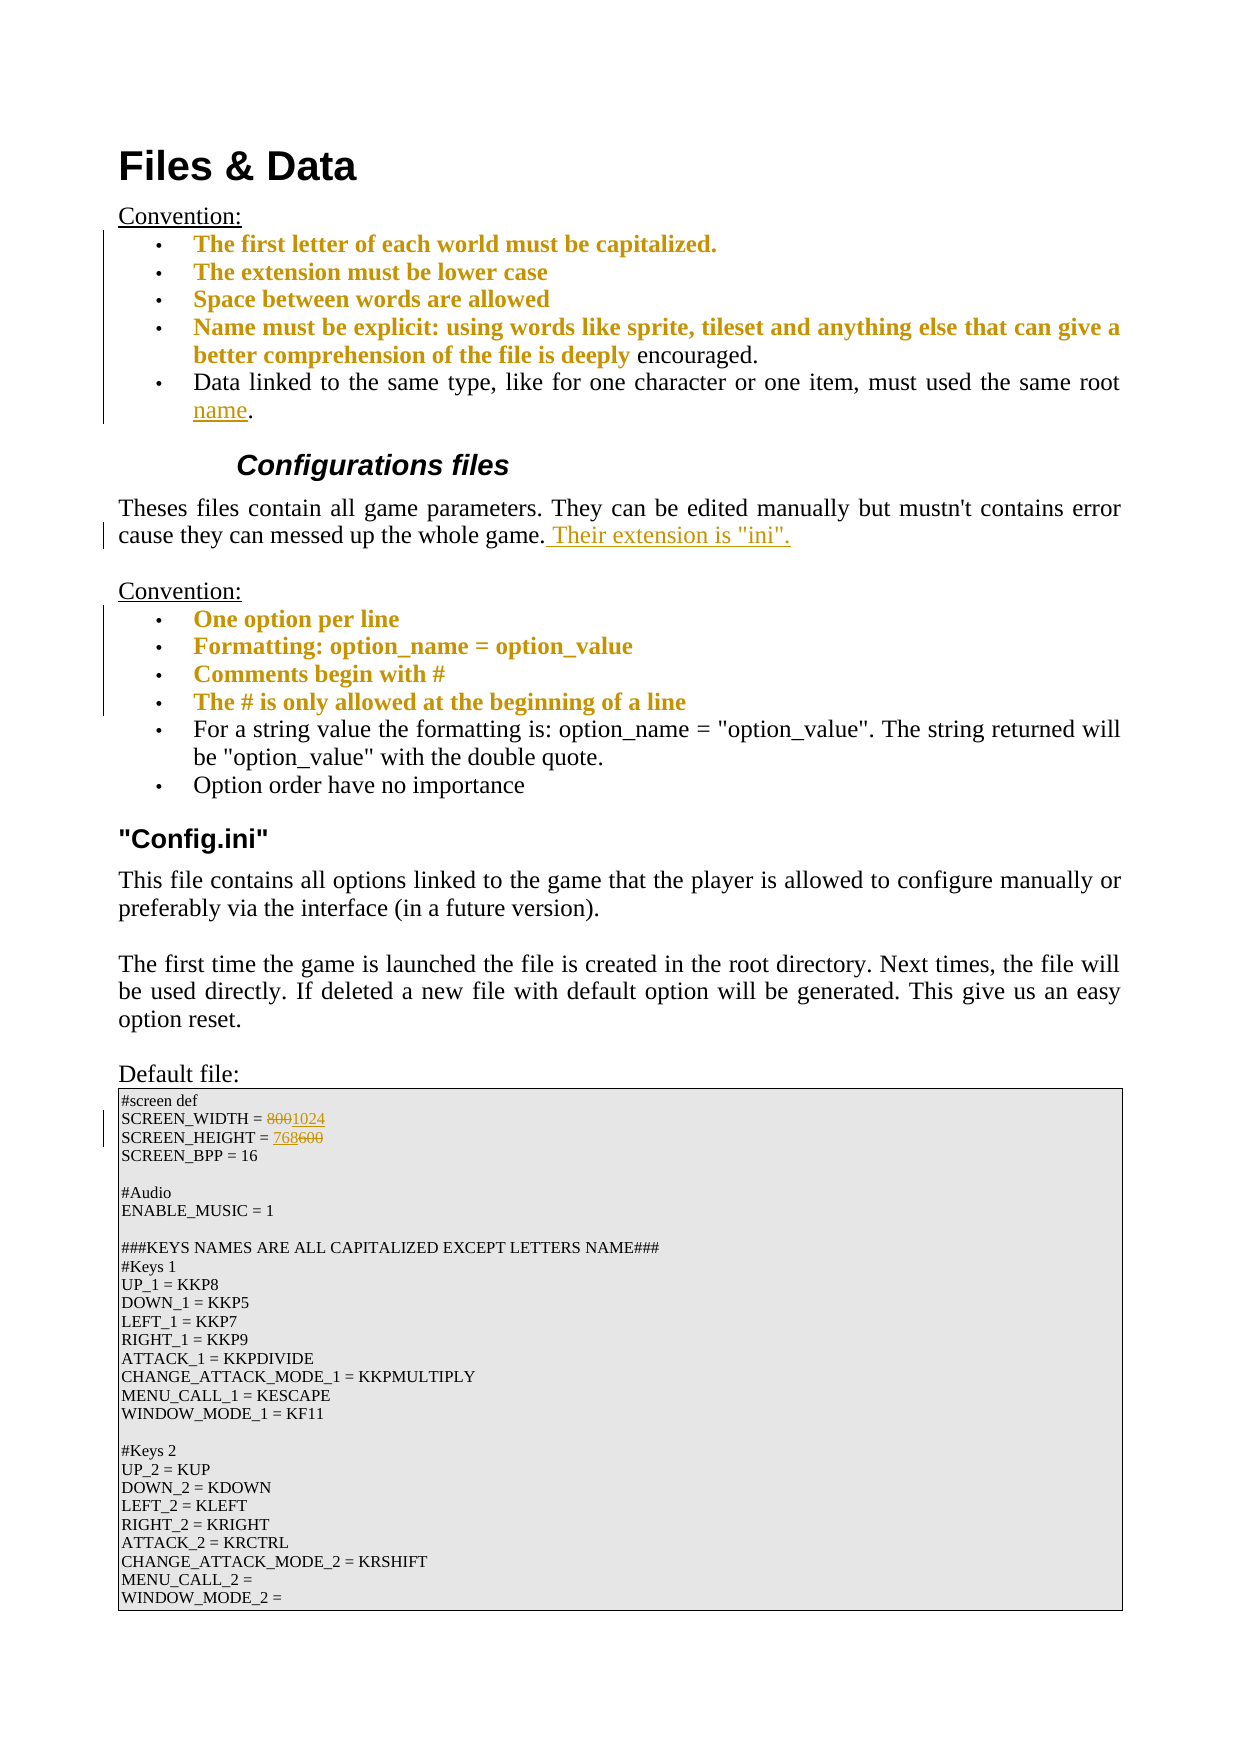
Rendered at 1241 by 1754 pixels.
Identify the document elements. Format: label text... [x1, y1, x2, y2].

text DOWN_1 = KKP5 [119, 1291, 1122, 1309]
text #screen def [119, 1089, 1122, 1107]
text DOWN_2 = KDOWN [119, 1475, 1122, 1494]
subtitle Configurations files [236, 449, 1122, 481]
list Comments begin with # [156, 660, 1122, 688]
list Formatting: option_name = option_value [156, 632, 1122, 660]
text SCREEN_BPP = 16 [119, 1143, 1122, 1162]
list Data linked to the same type, like for one character or one item, must used the same root name. [156, 368, 1122, 424]
text Default file: [118, 1061, 1122, 1088]
text RIGHT_1 = KKP9 [119, 1328, 1122, 1346]
text CHANGE_ATTACK_MODE_1 = KKPMULTIPLY [119, 1365, 1122, 1383]
text Theses files contain all game parameters. They can be edited manually but mustn't contains error cause they can messed up the whole game. Their extension is "ini". [118, 494, 1122, 549]
subtitle "Config.ini" [118, 824, 1122, 854]
list Space between words are allowed [156, 285, 1122, 313]
text The first time the game is launched the file is created in the root directory. Next times, the file will be used directly. If deleted a new file with default option will be generated. This give us an easy option reset. [118, 950, 1122, 1033]
list The extension must be lower case [156, 258, 1122, 285]
list The # is only allowed at the beginning of a line [156, 688, 1122, 716]
text UP_1 = KKP8 [119, 1273, 1122, 1291]
text CHANGE_ATTACK_MODE_2 = KRSHIFT [119, 1549, 1122, 1568]
text #Audio [119, 1180, 1122, 1199]
text MENU_CALL_1 = KESCAPE [119, 1383, 1122, 1402]
text Convention: [118, 202, 1122, 230]
text ATTACK_1 = KKPDIVIDE [119, 1346, 1122, 1365]
text SCREEN_WIDTH = 1024 [119, 1107, 1122, 1125]
subtitle Files & Data [118, 143, 1122, 190]
text SCREEN_HEIGHT = 768 [119, 1125, 1122, 1143]
text LEFT_1 = KKP7 [119, 1309, 1122, 1328]
list One option per line [156, 605, 1122, 632]
text This file contains all options linked to the game that the player is allowed to configure manually or preferably via the interface (in a future version). [118, 867, 1122, 922]
list Option order have no importance [156, 771, 1122, 799]
text UP_2 = KUP [119, 1457, 1122, 1475]
text ENABLE_MUSIC = 1 [119, 1199, 1122, 1217]
list For a string value the formatting is: option_name = "option_value". The string returned will be "option_value" with the double quote. [156, 716, 1122, 771]
text RIGHT_2 = KRIGHT [119, 1512, 1122, 1531]
text Convention: [118, 577, 1122, 605]
text ###KEYS NAMES ARE ALL CAPITALIZED EXCEPT LETTERS NAME### [119, 1236, 1122, 1254]
text WINDOW_MODE_2 = [119, 1586, 1122, 1610]
list Name must be explicit: using words like sprite, tileset and anything else that can give a better comprehension of the file is deeply encouraged. [156, 313, 1122, 368]
text #Keys 2 [119, 1438, 1122, 1457]
text #Keys 1 [119, 1254, 1122, 1273]
list The first letter of each world must be capitalized. [156, 230, 1122, 258]
text ATTACK_2 = KRCTRL [119, 1531, 1122, 1549]
text MENU_CALL_2 = [119, 1568, 1122, 1586]
text LEFT_2 = KLEFT [119, 1494, 1122, 1512]
text WINDOW_MODE_1 = KF11 [119, 1402, 1122, 1420]
